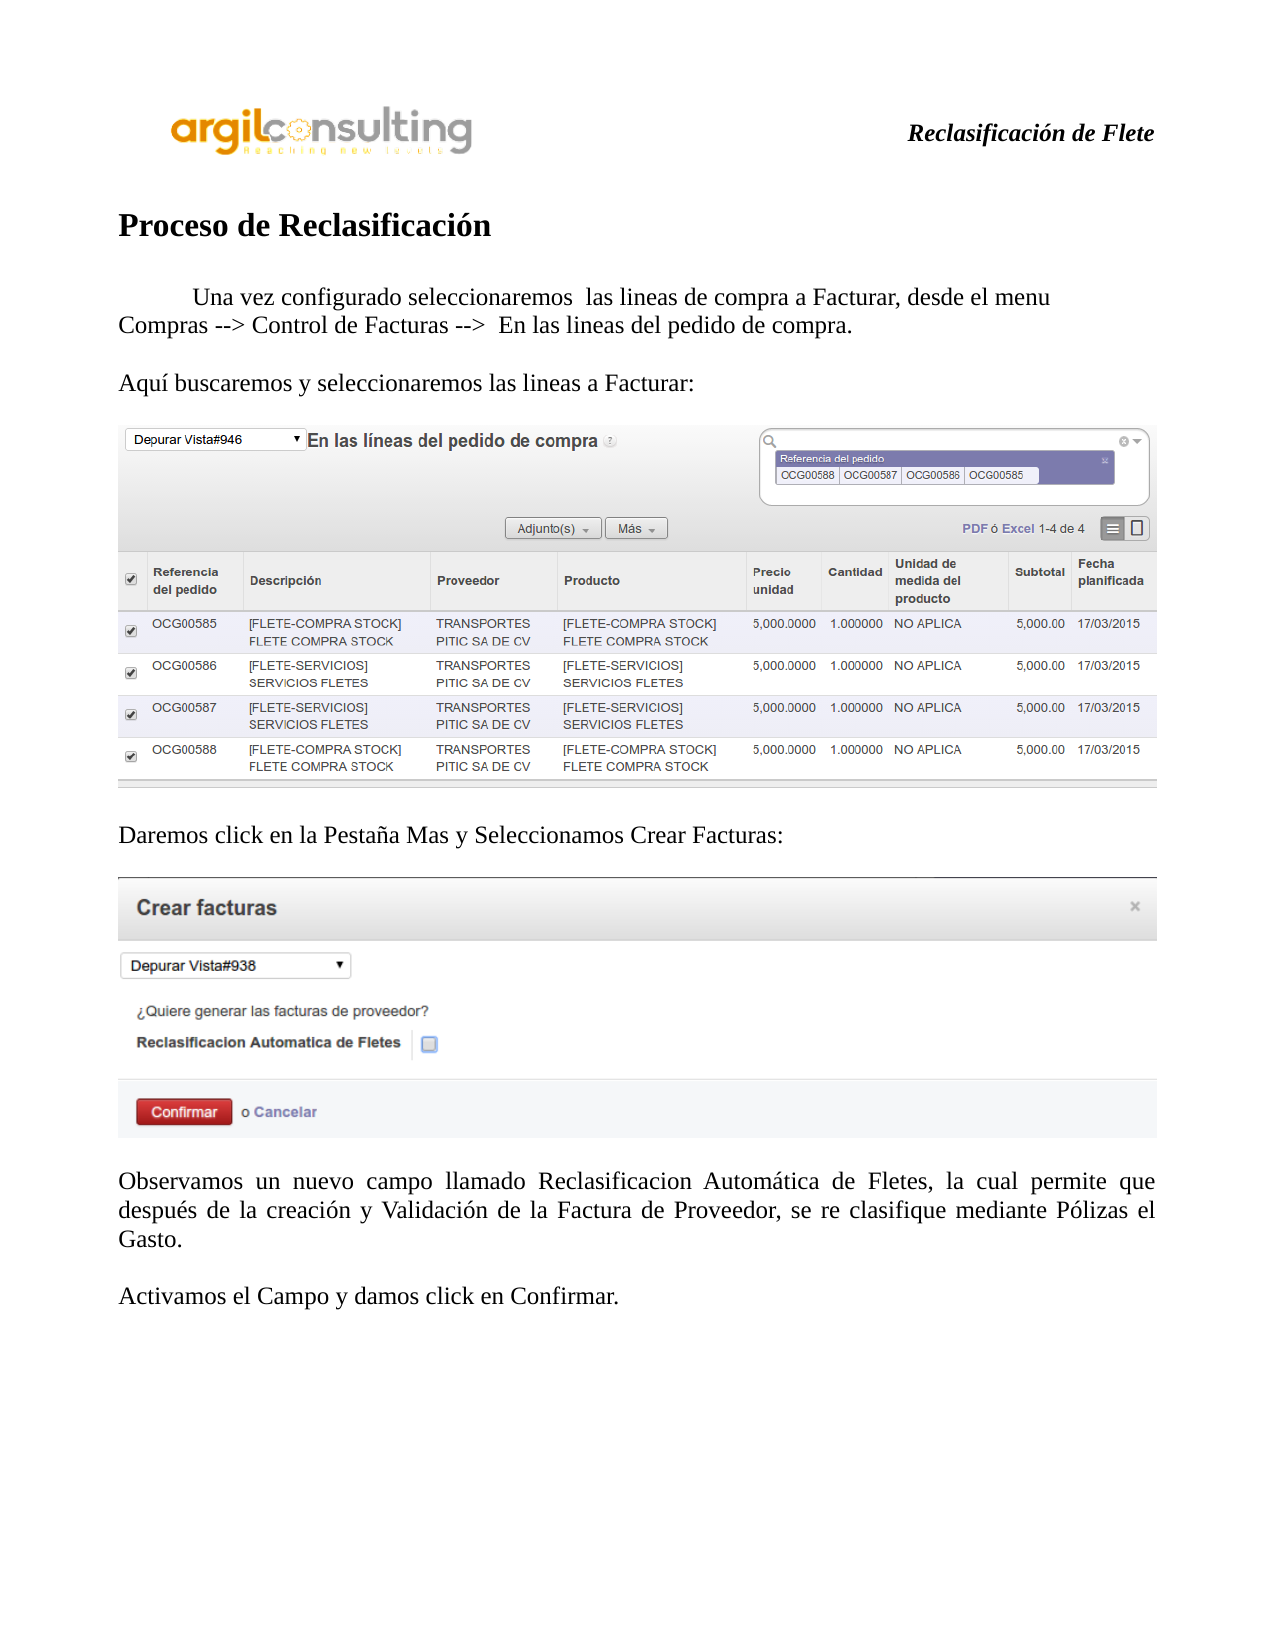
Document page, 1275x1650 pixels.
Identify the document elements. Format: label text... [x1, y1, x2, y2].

text Daremos click en la Pestaña Mas y Seleccionamos Crear Facturas: [118, 820, 1157, 849]
text Compras --> Control de Facturas --> En las lineas del pedido de compra. [118, 311, 1157, 339]
picture [153, 99, 487, 161]
picture [118, 425, 1157, 792]
text Activamos el Campo y damos click en Confirmar. [118, 1281, 1157, 1310]
text Observamos un nuevo campo llamado Reclasificacion Automática de Fletes, la cual permite que después de la creación y Validación de la Factura de Proveedor, se re clasifique mediante Pólizas el Gasto. [118, 1166, 1157, 1253]
text Una vez configurado seleccionaremos las lineas de compra a Facturar, desde el menu [118, 282, 1157, 311]
text Aquí buscaremos y seleccionaremos las lineas a Facturar: [118, 368, 1157, 397]
text Proceso de Reclasificación [118, 205, 1157, 243]
picture [118, 877, 1157, 1138]
